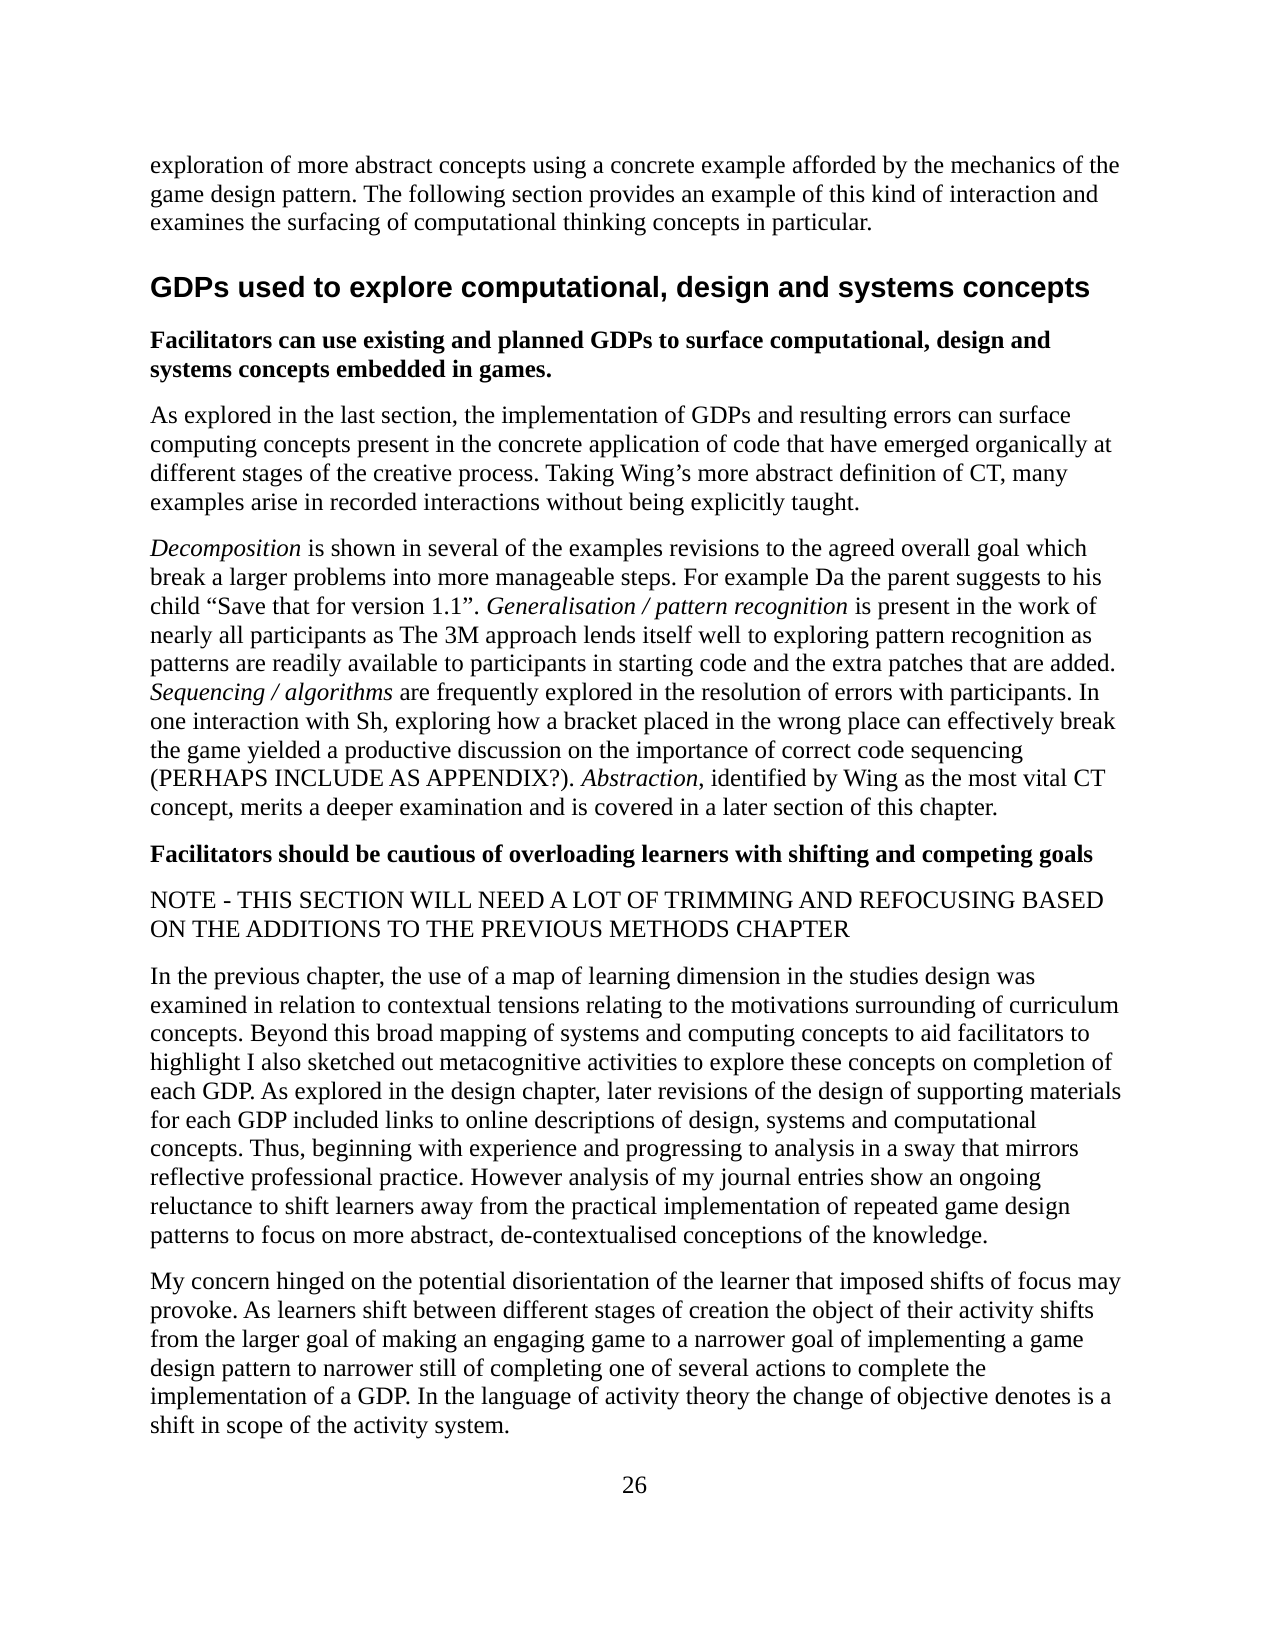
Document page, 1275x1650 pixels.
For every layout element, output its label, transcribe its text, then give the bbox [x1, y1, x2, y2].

text Decomposition is shown in several of the examples revisions to the agreed overall goal which break a larger problems into more manageable steps. For example Da the parent suggests to his child “Save that for version 1.1”. Generalisation / pattern recognition is present in the work of nearly all participants as The 3M approach lends itself well to exploring pattern recognition as patterns are readily available to participants in starting code and the extra patches that are added. Sequencing / algorithms are frequently explored in the resolution of errors with participants. In one interaction with Sh, exploring how a bracket placed in the wrong place can effectively break the game yielded a productive discussion on the importance of correct code sequencing (PERHAPS INCLUDE AS APPENDIX?). Abstraction, identified by Wing as the most vital CT concept, merits a deeper examination and is covered in a later section of this chapter. [150, 533, 1125, 821]
text NOTE - THIS SECTION WILL NEED A LOT OF TRIMMING AND REFOCUSING BASED ON THE ADDITIONS TO THE PREVIOUS METHODS CHAPTER [150, 886, 1125, 943]
subtitle GDPs used to explore computational, design and systems concepts [150, 270, 1125, 304]
text Facilitators can use existing and planned GDPs to surface computational, design and systems concepts embedded in games. [150, 325, 1125, 383]
text exploration of more abstract concepts using a concrete example afforded by the mechanics of the game design pattern. The following section provides an example of this kind of interaction and examines the surfacing of computational thinking concepts in particular. [150, 150, 1125, 236]
text My concern hinged on the potential disorientation of the learner that imposed shifts of focus may provoke. As learners shift between different stages of creation the object of their activity shifts from the larger goal of making an engaging game to a narrower goal of implementing a game design pattern to narrower still of completing one of several actions to complete the implementation of a GDP. In the language of activity theory the change of objective denotes is a shift in scope of the activity system. [150, 1266, 1125, 1439]
text In the previous chapter, the use of a map of learning dimension in the studies design was examined in relation to contextual tensions relating to the motivations surrounding of curriculum concepts. Beyond this broad mapping of systems and computing concepts to aid facilitators to highlight I also sketched out metacognitive activities to explore these concepts on completion of each GDP. As explored in the design chapter, later revisions of the design of supporting materials for each GDP included links to online descriptions of design, systems and computational concepts. Thus, beginning with experience and progressing to analysis in a sway that mirrors reflective professional practice. However analysis of my journal entries show an ongoing reluctance to shift learners away from the practical implementation of repeated game design patterns to focus on more abstract, de-contextualised conceptions of the knowledge. [150, 961, 1125, 1248]
text As explored in the last section, the implementation of GDPs and resulting errors can surface computing concepts present in the concrete application of code that have emerged organically at different stages of the creative process. Taking Wing’s more abstract definition of CT, many examples arise in recorded interactions without being explicitly taught. [150, 401, 1125, 516]
text Facilitators should be cautious of overloading learners with shifting and competing goals [150, 839, 1125, 868]
